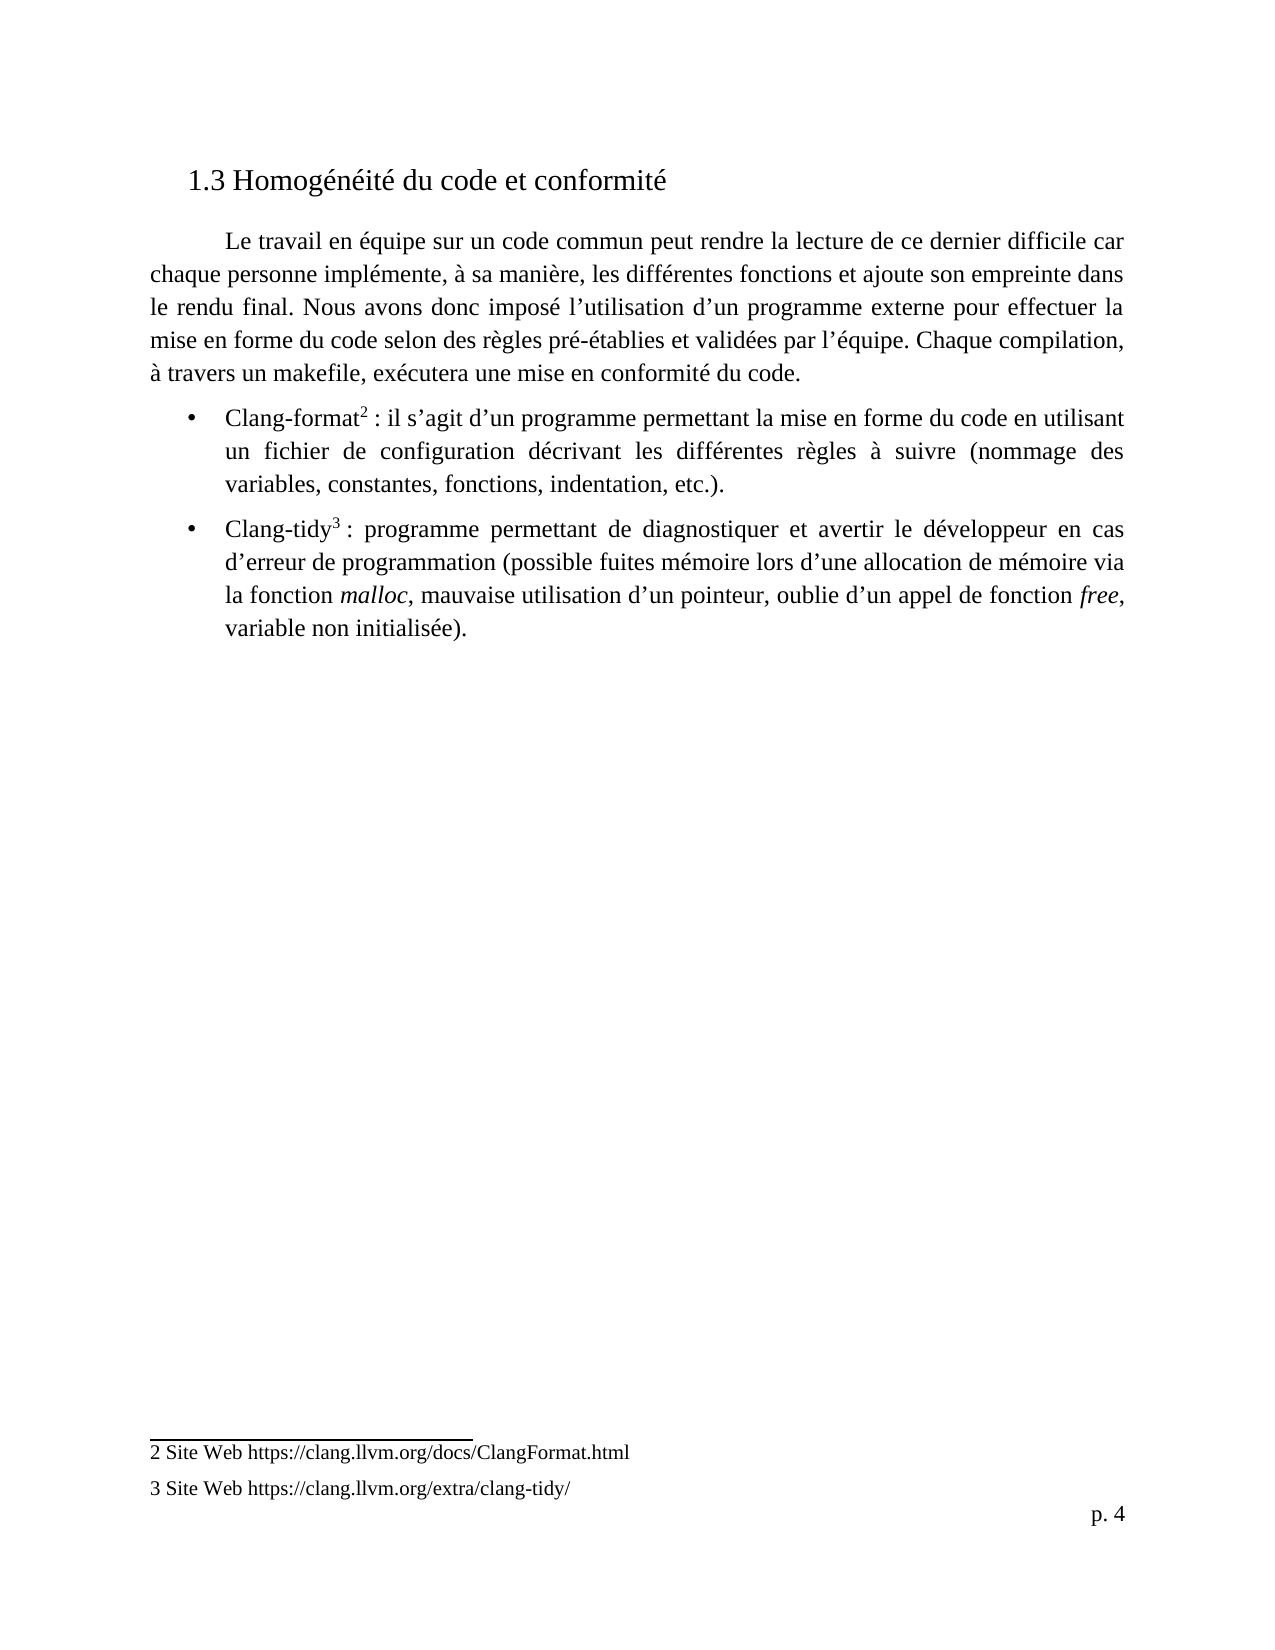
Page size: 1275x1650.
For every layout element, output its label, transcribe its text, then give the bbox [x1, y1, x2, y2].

list Clang-format : il s’agit d’un programme permettant la mise en forme du code en utilisant un fichier de configuration décrivant les différentes règles à suivre (nommage des variables, constantes, fonctions, indentation, etc.). [187, 403, 1125, 498]
text Le travail en équipe sur un code commun peut rendre la lecture de ce dernier difficile car chaque personne implémente, à sa manière, les différentes fonctions et ajoute son empreinte dans le rendu final. Nous avons donc imposé l’utilisation d’un programme externe pour effectuer la mise en forme du code selon des règles pré-établies et validées par l’équipe. Chaque compilation, à travers un makefile, exécutera une mise en conformité du code. [150, 226, 1125, 387]
list Clang-tidy : programme permettant de diagnostiquer et avertir le développeur en cas d’erreur de programmation (possible fuites mémoire lors d’une allocation de mémoire via la fonction malloc, mauvaise utilisation d’un pointeur, oublie d’un appel de fonction free, variable non initialisée). [187, 514, 1125, 641]
list Site Web https://clang.llvm.org/extra/clang-tidy/ [150, 1476, 1125, 1500]
subtitle Homogénéité du code et conformité [187, 162, 1125, 196]
list Site Web https://clang.llvm.org/docs/ClangFormat.html [150, 1440, 1125, 1464]
